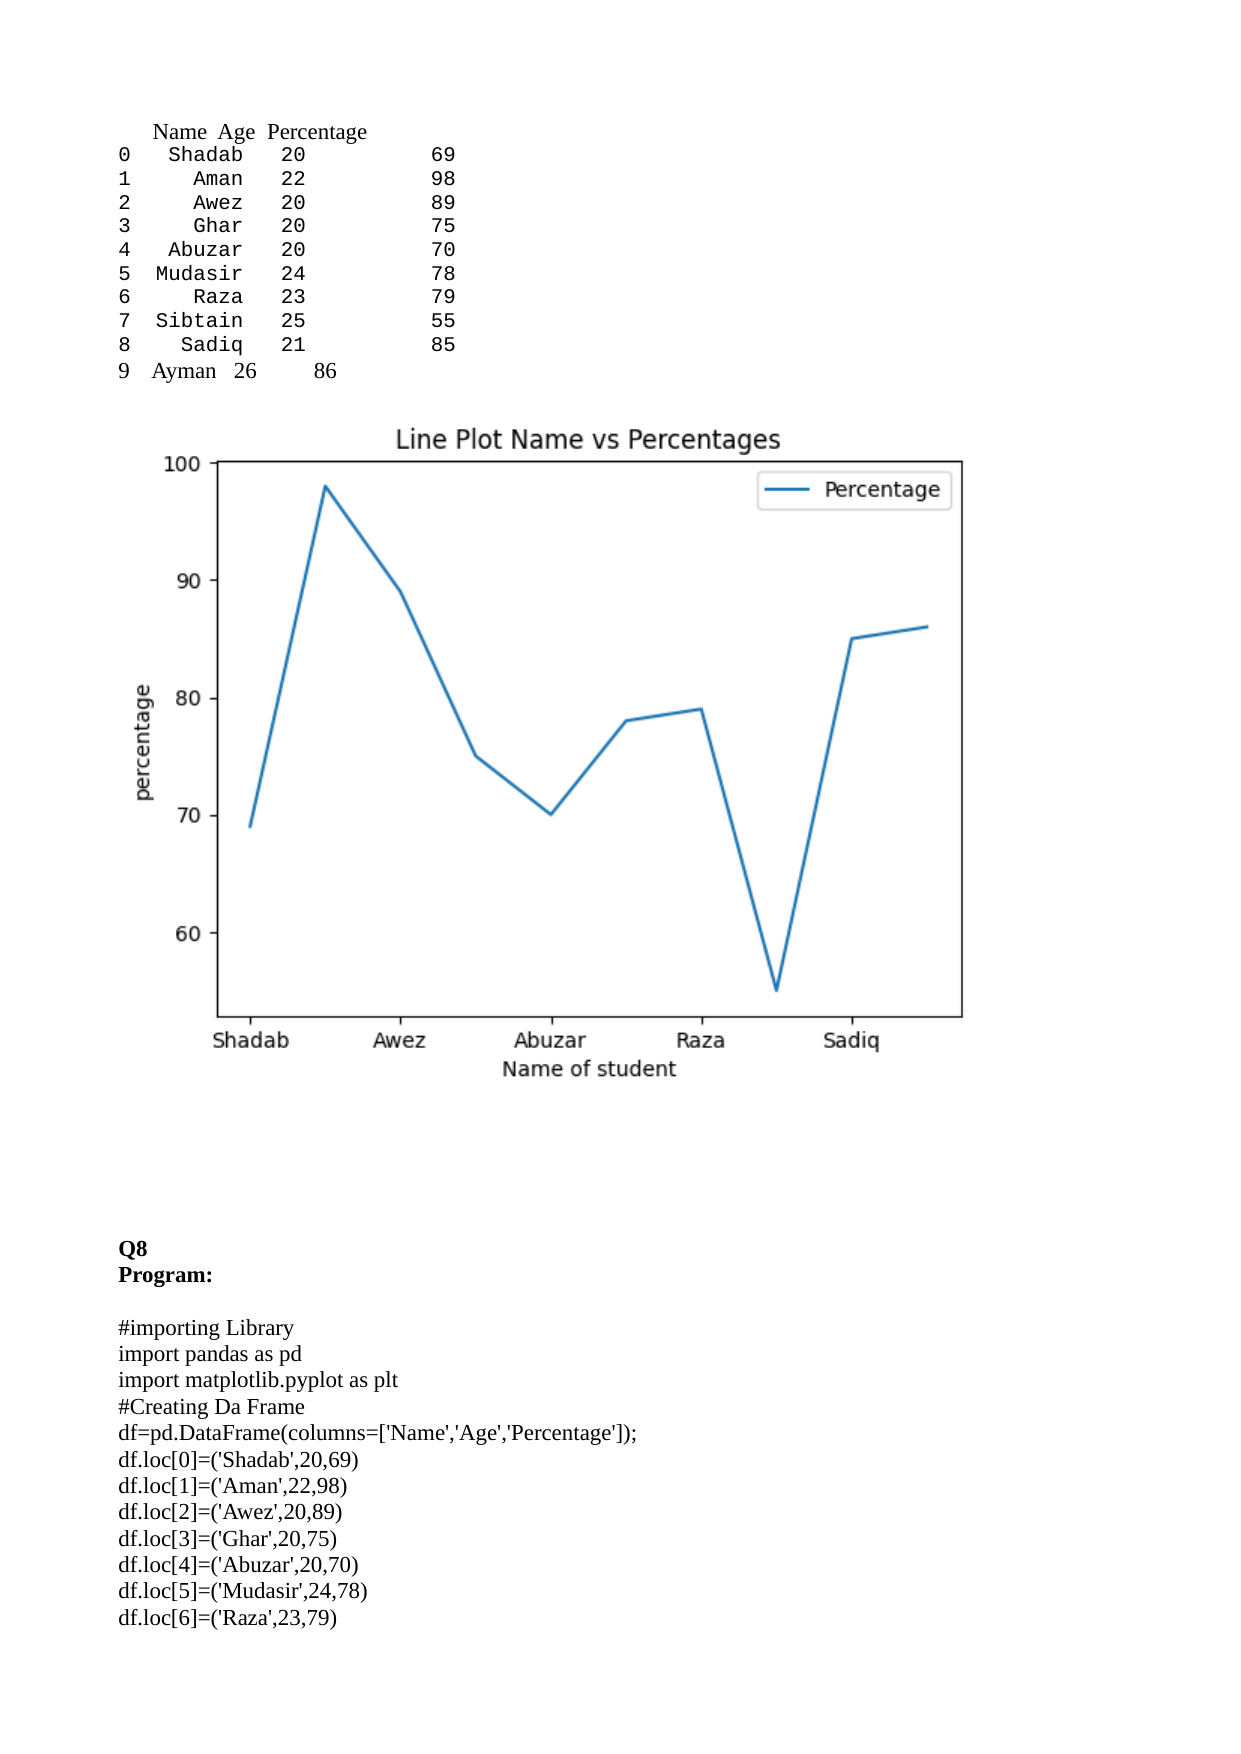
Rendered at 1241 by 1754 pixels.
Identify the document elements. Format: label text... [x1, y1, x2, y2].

text import pandas as pd [118, 1340, 1122, 1367]
text df.loc[5]=('Mudasir',24,78) [118, 1577, 1122, 1604]
text Q8 [118, 1235, 1122, 1261]
text df.loc[4]=('Abuzar',20,70) [118, 1551, 1122, 1577]
text 8 Sadiq 21 85 [118, 334, 1122, 357]
text df=pd.DataFrame(columns=['Name','Age','Percentage']); [118, 1419, 1122, 1446]
text 4 Abuzar 20 70 [118, 239, 1122, 263]
text df.loc[2]=('Awez',20,89) [118, 1498, 1122, 1525]
text df.loc[6]=('Raza',23,79) [118, 1604, 1122, 1630]
text 9 Ayman 26 86 [118, 357, 1122, 384]
text Name Age Percentage [118, 118, 1122, 144]
text #Creating Da Frame [118, 1393, 1122, 1419]
text 0 Shadab 20 69 [118, 144, 1122, 168]
text df.loc[0]=('Shadab',20,69) [118, 1446, 1122, 1472]
text 3 Ghar 20 75 [118, 215, 1122, 239]
text import matplotlib.pyplot as plt [118, 1367, 1122, 1393]
text 5 Mudasir 24 78 [118, 263, 1122, 286]
picture [118, 413, 975, 1096]
text df.loc[3]=('Ghar',20,75) [118, 1525, 1122, 1551]
text #importing Library [118, 1314, 1122, 1340]
text 2 Awez 20 89 [118, 192, 1122, 215]
text 6 Raza 23 79 [118, 286, 1122, 310]
text 7 Sibtain 25 55 [118, 310, 1122, 334]
text df.loc[1]=('Aman',22,98) [118, 1472, 1122, 1498]
text Program: [118, 1261, 1122, 1287]
text 1 Aman 22 98 [118, 168, 1122, 192]
